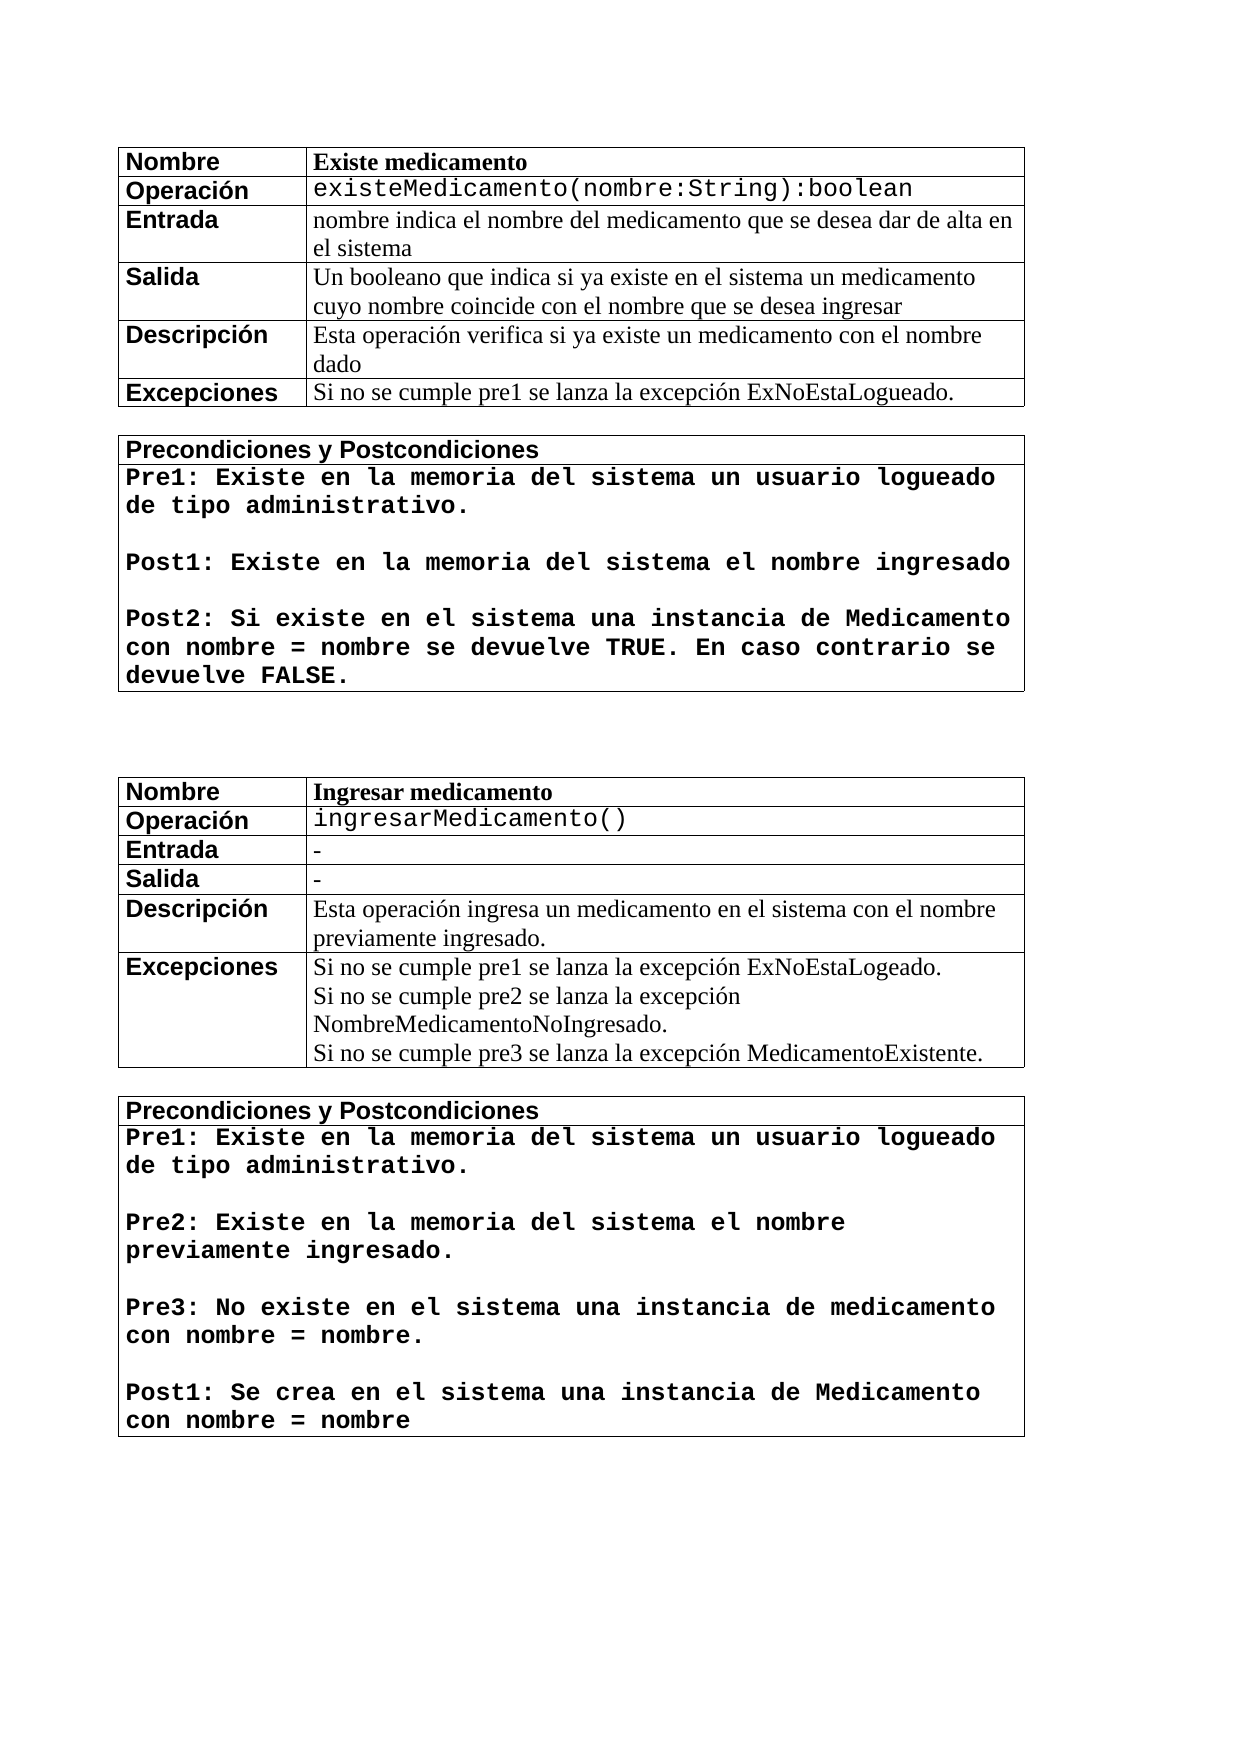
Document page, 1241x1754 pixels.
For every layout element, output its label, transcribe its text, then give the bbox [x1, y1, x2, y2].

table_cell Operación [119, 177, 306, 204]
table_cell Si no se cumple pre1 se lanza la excepción ExNoEstaLogeado. Si no se cumple pre2 se lanza la excepción NombreMedicamentoNoIngresado. Si no se cumple pre3 se lanza la excepción MedicamentoExistente. [307, 953, 1024, 1067]
table_cell Pre1: Existe en la memoria del sistema un usuario logueado de tipo administrativo. Post1: Existe en la memoria del sistema el nombre ingresado Post2: Si existe en el sistema una instancia de Medicamento con nombre = nombre se devuelve TRUE. En caso contrario se devuelve FALSE. [119, 465, 1024, 691]
table_cell Si no se cumple pre1 se lanza la excepción ExNoEstaLogueado. [307, 379, 1024, 406]
table_cell Pre1: Existe en la memoria del sistema un usuario logueado de tipo administrativo. Pre2: Existe en la memoria del sistema el nombre previamente ingresado. Pre3: No existe en el sistema una instancia de medicamento con nombre = nombre. Post1: Se crea en el sistema una instancia de Medicamento con nombre = nombre [119, 1126, 1024, 1436]
table_header Precondiciones y Postcondiciones [119, 436, 1024, 464]
table_header Nombre [119, 148, 306, 176]
table_cell nombre indica el nombre del medicamento que se desea dar de alta en el sistema [307, 206, 1024, 262]
table_cell Esta operación verifica si ya existe un medicamento con el nombre dado [307, 321, 1024, 377]
table_cell Salida [119, 865, 306, 894]
table_cell Excepciones [119, 379, 306, 406]
table_header Nombre [119, 778, 306, 806]
table_cell Un booleano que indica si ya existe en el sistema un medicamento cuyo nombre coincide con el nombre que se desea ingresar [307, 263, 1024, 320]
table_cell Esta operación ingresa un medicamento en el sistema con el nombre previamente ingresado. [307, 895, 1024, 952]
table_cell Descripción [119, 321, 306, 377]
table_cell Entrada [119, 836, 306, 864]
table_cell Entrada [119, 206, 306, 262]
table_cell existeMedicamento(nombre:String):boolean [307, 177, 1024, 204]
table_header Precondiciones y Postcondiciones [119, 1097, 1024, 1125]
table_cell - [307, 865, 1024, 894]
table_header Existe medicamento [307, 148, 1024, 176]
table_cell Operación [119, 807, 306, 835]
table_cell Excepciones [119, 953, 306, 1067]
table_header Ingresar medicamento [307, 778, 1024, 806]
table_cell Descripción [119, 895, 306, 952]
table_cell ingresarMedicamento() [307, 807, 1024, 835]
table_cell Salida [119, 263, 306, 320]
table_cell - [307, 836, 1024, 864]
